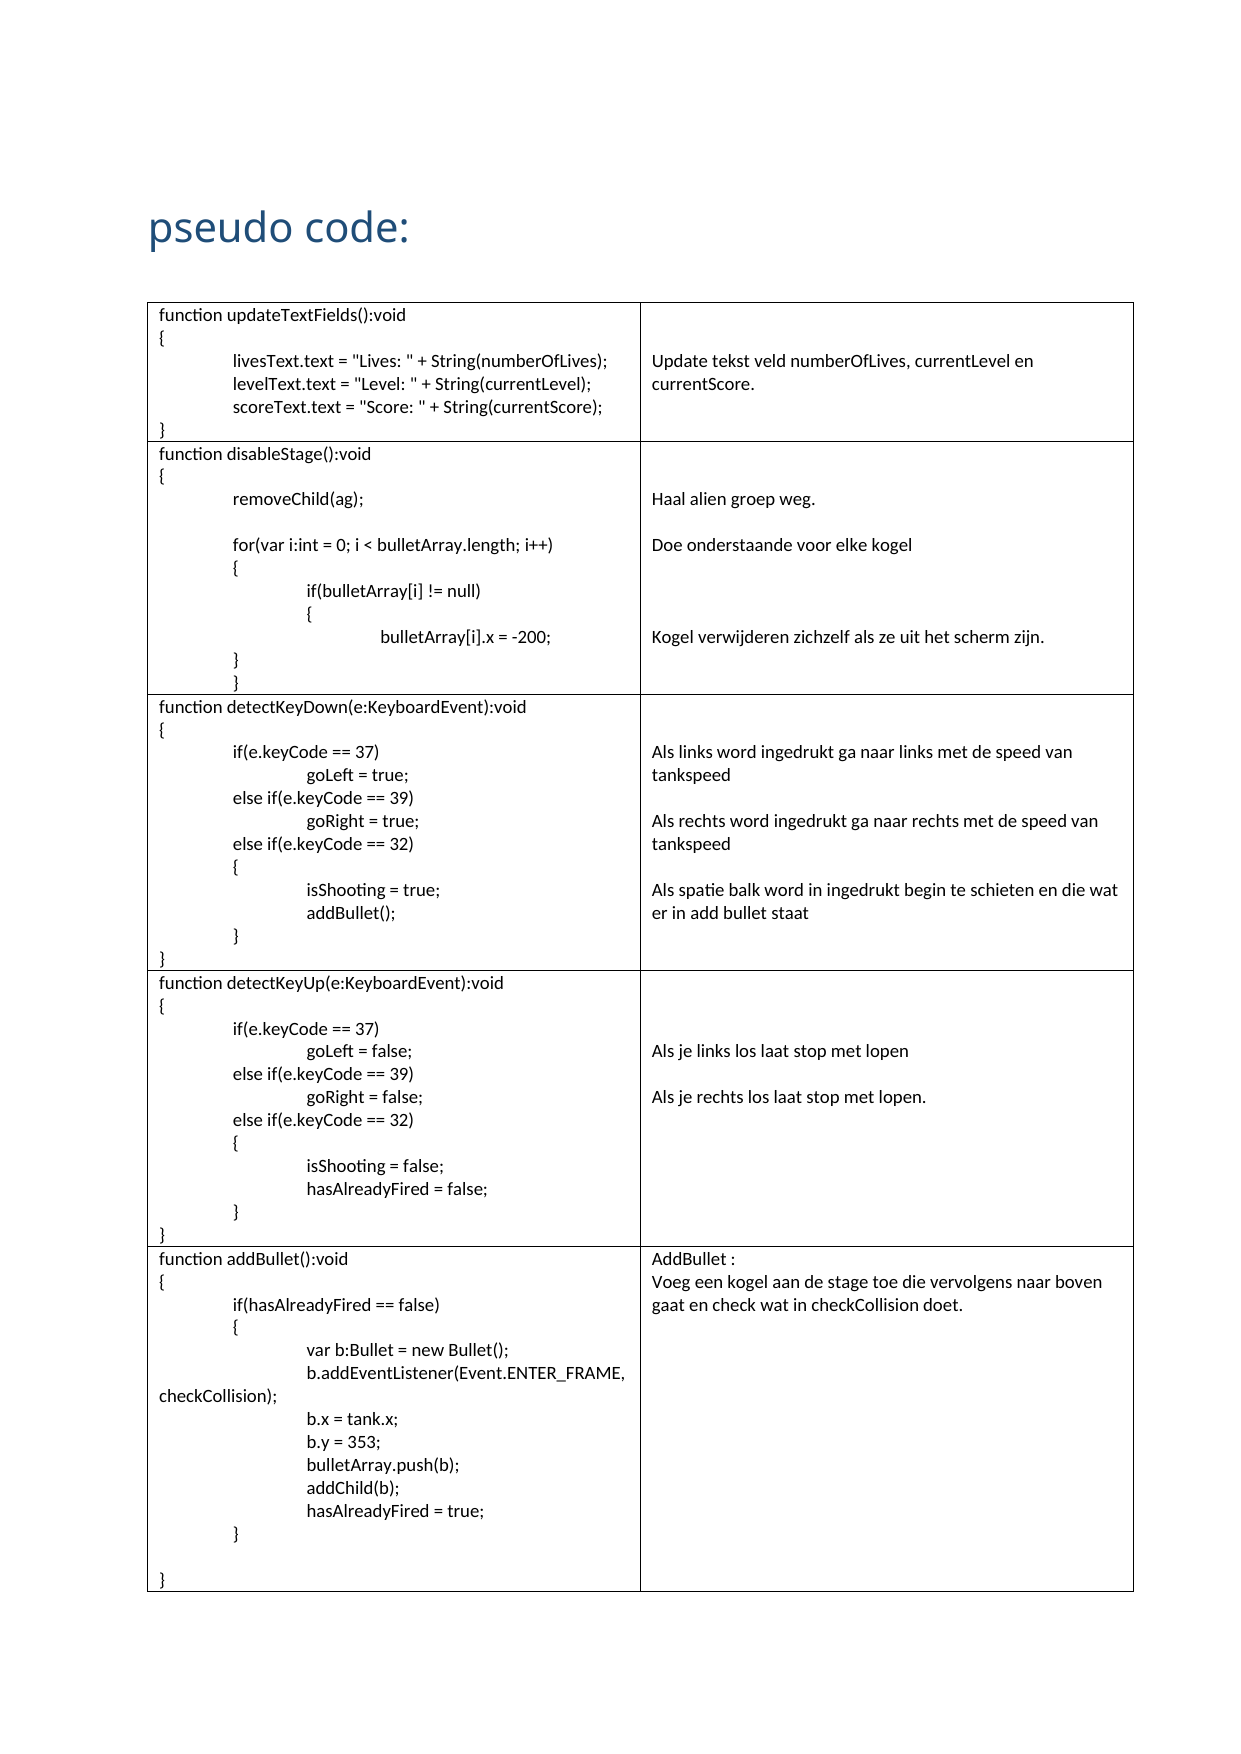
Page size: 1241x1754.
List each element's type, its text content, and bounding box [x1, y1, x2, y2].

table_cell Haal alien groep weg. Doe onderstaande voor elke kogel Kogel verwijderen zichzelf als ze uit het scherm zijn. [641, 442, 1133, 694]
table_cell Als links word ingedrukt ga naar links met de speed van tankspeed Als rechts word ingedrukt ga naar rechts met de speed van tankspeed Als spatie balk word in ingedrukt begin te schieten en die wat er in add bullet staat [641, 695, 1133, 970]
table_cell function addBullet():void { if(hasAlreadyFired == false) { var b:Bullet = new Bullet(); b.addEventListener(Event.ENTER_FRAME, checkCollision); b.x = tank.x; b.y = 353; bulletArray.push(b); addChild(b); hasAlreadyFired = true; } } [148, 1247, 640, 1591]
table_cell function detectKeyUp(e:KeyboardEvent):void { if(e.keyCode == 37) goLeft = false; else if(e.keyCode == 39) goRight = false; else if(e.keyCode == 32) { isShooting = false; hasAlreadyFired = false; } } [148, 971, 640, 1246]
subtitle pseudo code: [148, 197, 1093, 254]
table_cell function disableStage():void { removeChild(ag); for(var i:int = 0; i < bulletArray.length; i++) { if(bulletArray[i] != null) { bulletArray[i].x = -200; } } [148, 442, 640, 694]
table_cell function detectKeyDown(e:KeyboardEvent):void { if(e.keyCode == 37) goLeft = true; else if(e.keyCode == 39) goRight = true; else if(e.keyCode == 32) { isShooting = true; addBullet(); } } [148, 695, 640, 970]
table_cell AddBullet : Voeg een kogel aan de stage toe die vervolgens naar boven gaat en check wat in checkCollision doet. [641, 1247, 1133, 1591]
table_header Update tekst veld numberOfLives, currentLevel en currentScore. [641, 303, 1133, 441]
table_cell Als je links los laat stop met lopen Als je rechts los laat stop met lopen. [641, 971, 1133, 1246]
table_header function updateTextFields():void { livesText.text = "Lives: " + String(numberOfLives); levelText.text = "Level: " + String(currentLevel); scoreText.text = "Score: " + String(currentScore); } [148, 303, 640, 441]
